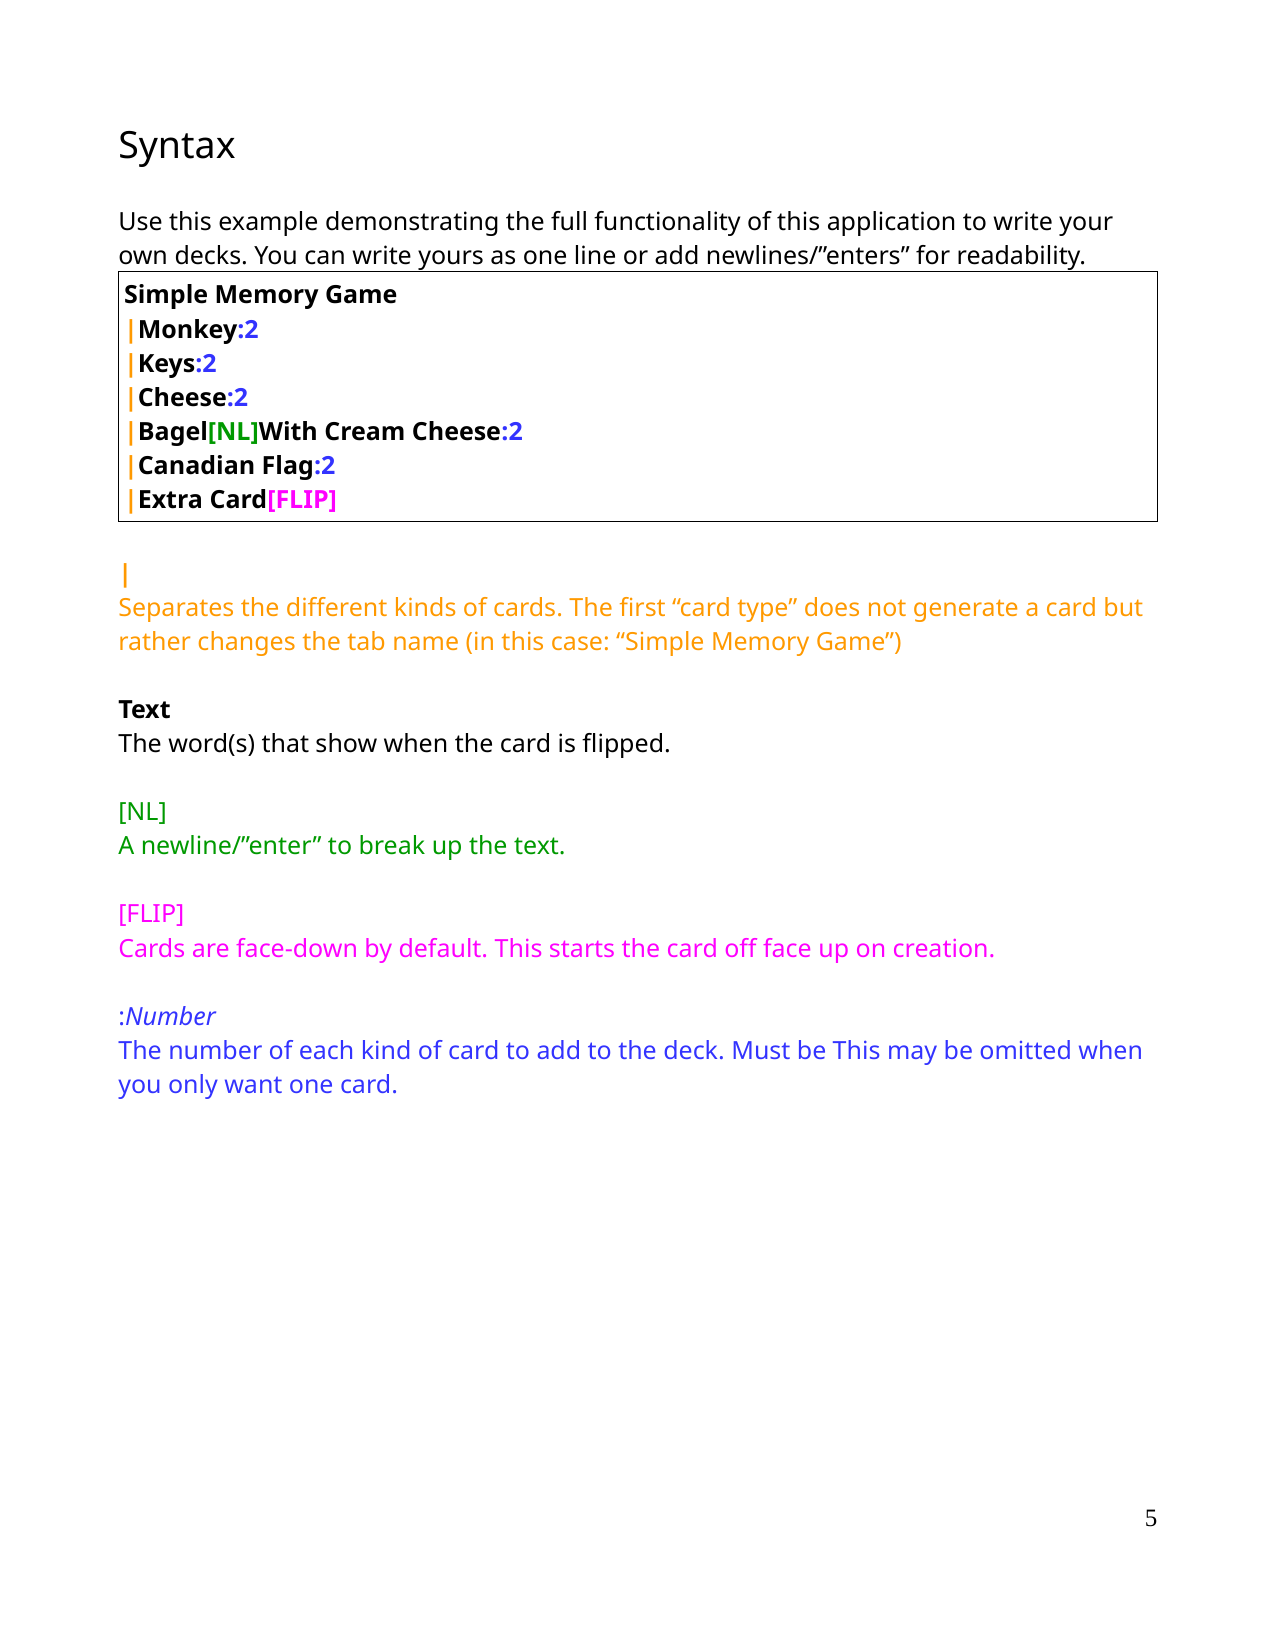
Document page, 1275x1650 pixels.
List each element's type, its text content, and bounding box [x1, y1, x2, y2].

text Use this example demonstrating the full functionality of this application to write your own decks. You can write yours as one line or add newlines/”enters” for readability. [118, 203, 1157, 271]
text | [118, 556, 1157, 589]
table_header Simple Memory Game |Monkey:2 |Keys:2 |Cheese:2 |Bagel[NL]With Cream Cheese:2 |Canadian Flag:2 |Extra Card[FLIP] [119, 272, 1157, 521]
text [FLIP] [118, 896, 1157, 930]
text The number of each kind of card to add to the deck. Must be This may be omitted when you only want one card. [118, 1032, 1157, 1101]
text Text [118, 692, 1157, 726]
text Separates the different kinds of cards. The first “card type” does not generate a card but rather changes the tab name (in this case: “Simple Memory Game”) [118, 589, 1157, 658]
text Syntax [118, 118, 1157, 169]
text Cards are face-down by default. This starts the card off face up on creation. [118, 930, 1157, 964]
text [NL] A newline/”enter” to break up the text. [118, 794, 1157, 862]
text :Number [118, 998, 1157, 1032]
text The word(s) that show when the card is flipped. [118, 726, 1157, 760]
